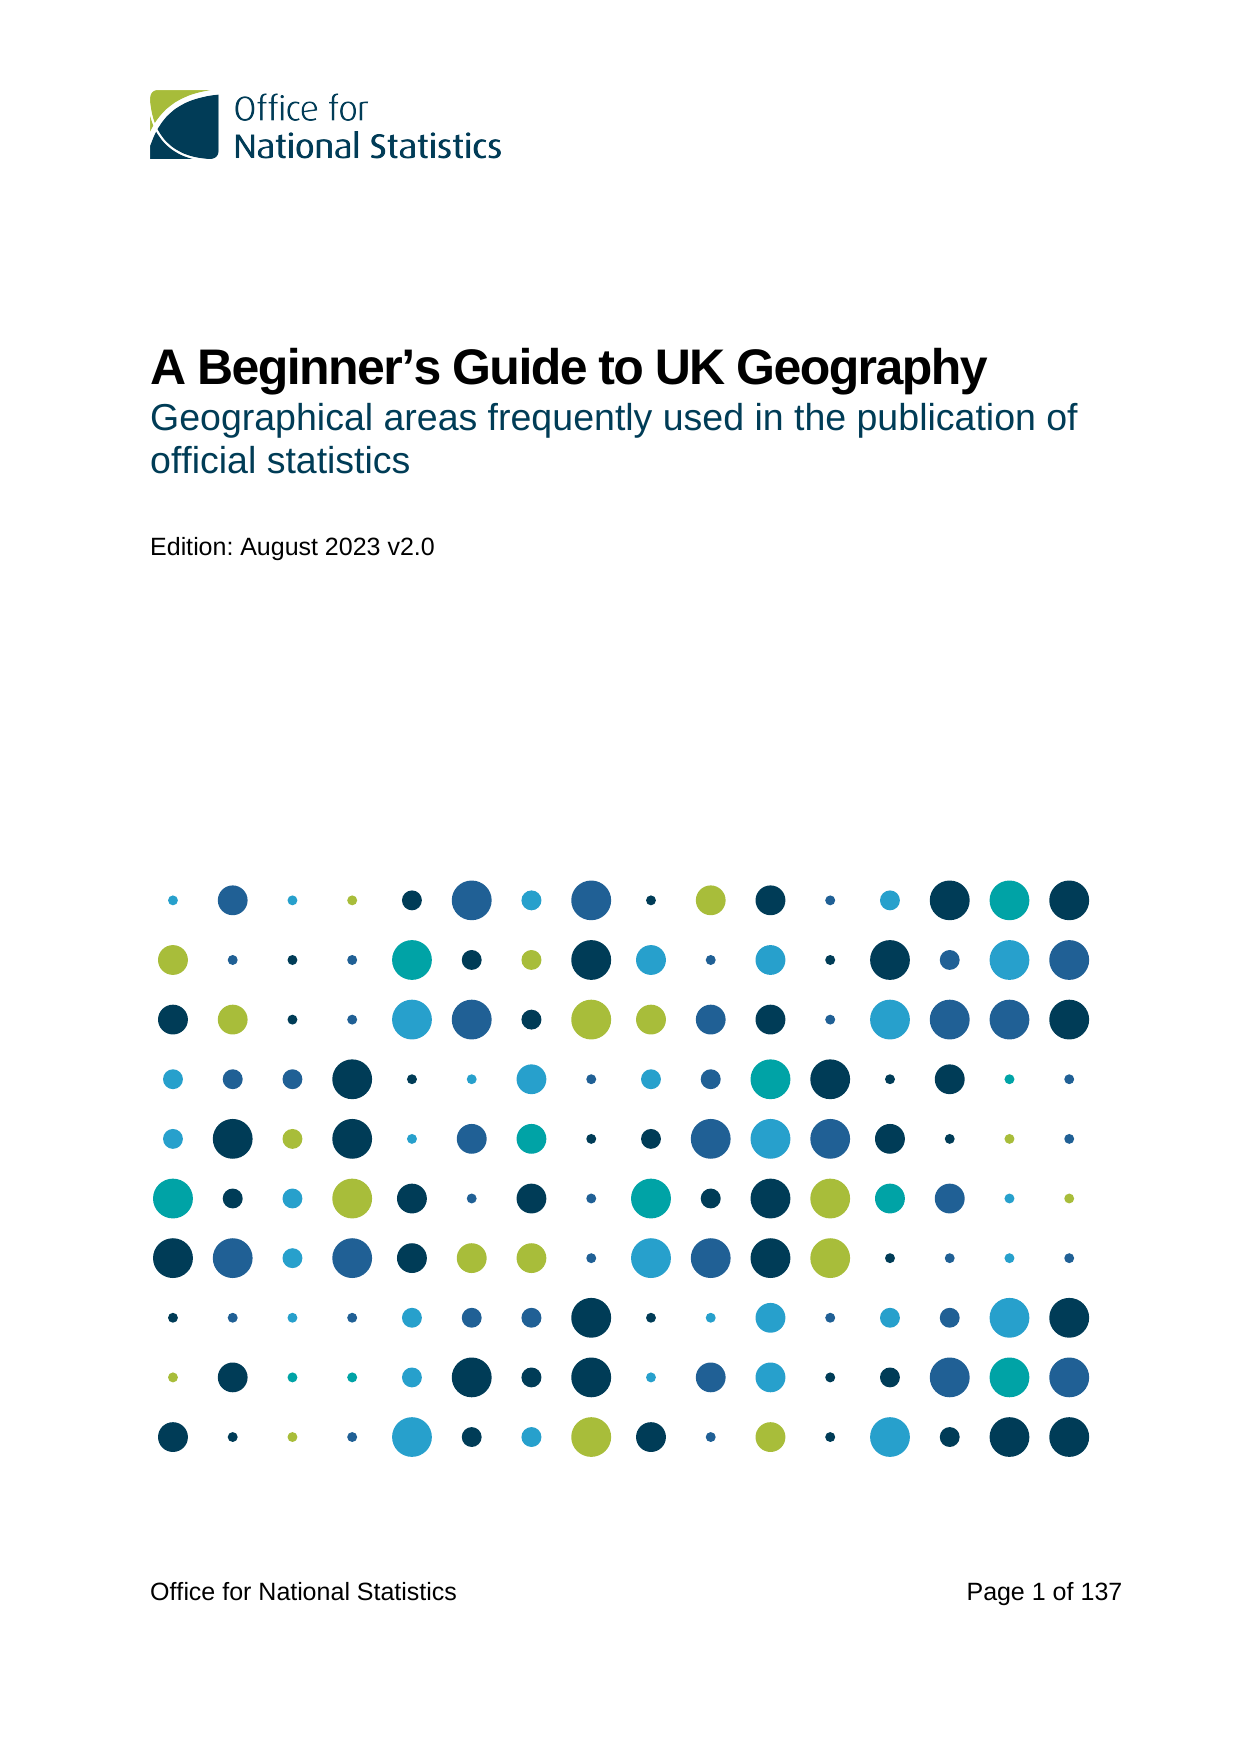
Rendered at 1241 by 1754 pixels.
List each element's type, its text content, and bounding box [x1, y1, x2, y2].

subtitle Geographical areas frequently used in the publication of official statistics [150, 395, 1122, 481]
title A Beginner’s Guide to UK Geography [150, 338, 1122, 395]
text Edition: August 2023 v2.0 [150, 531, 1122, 595]
